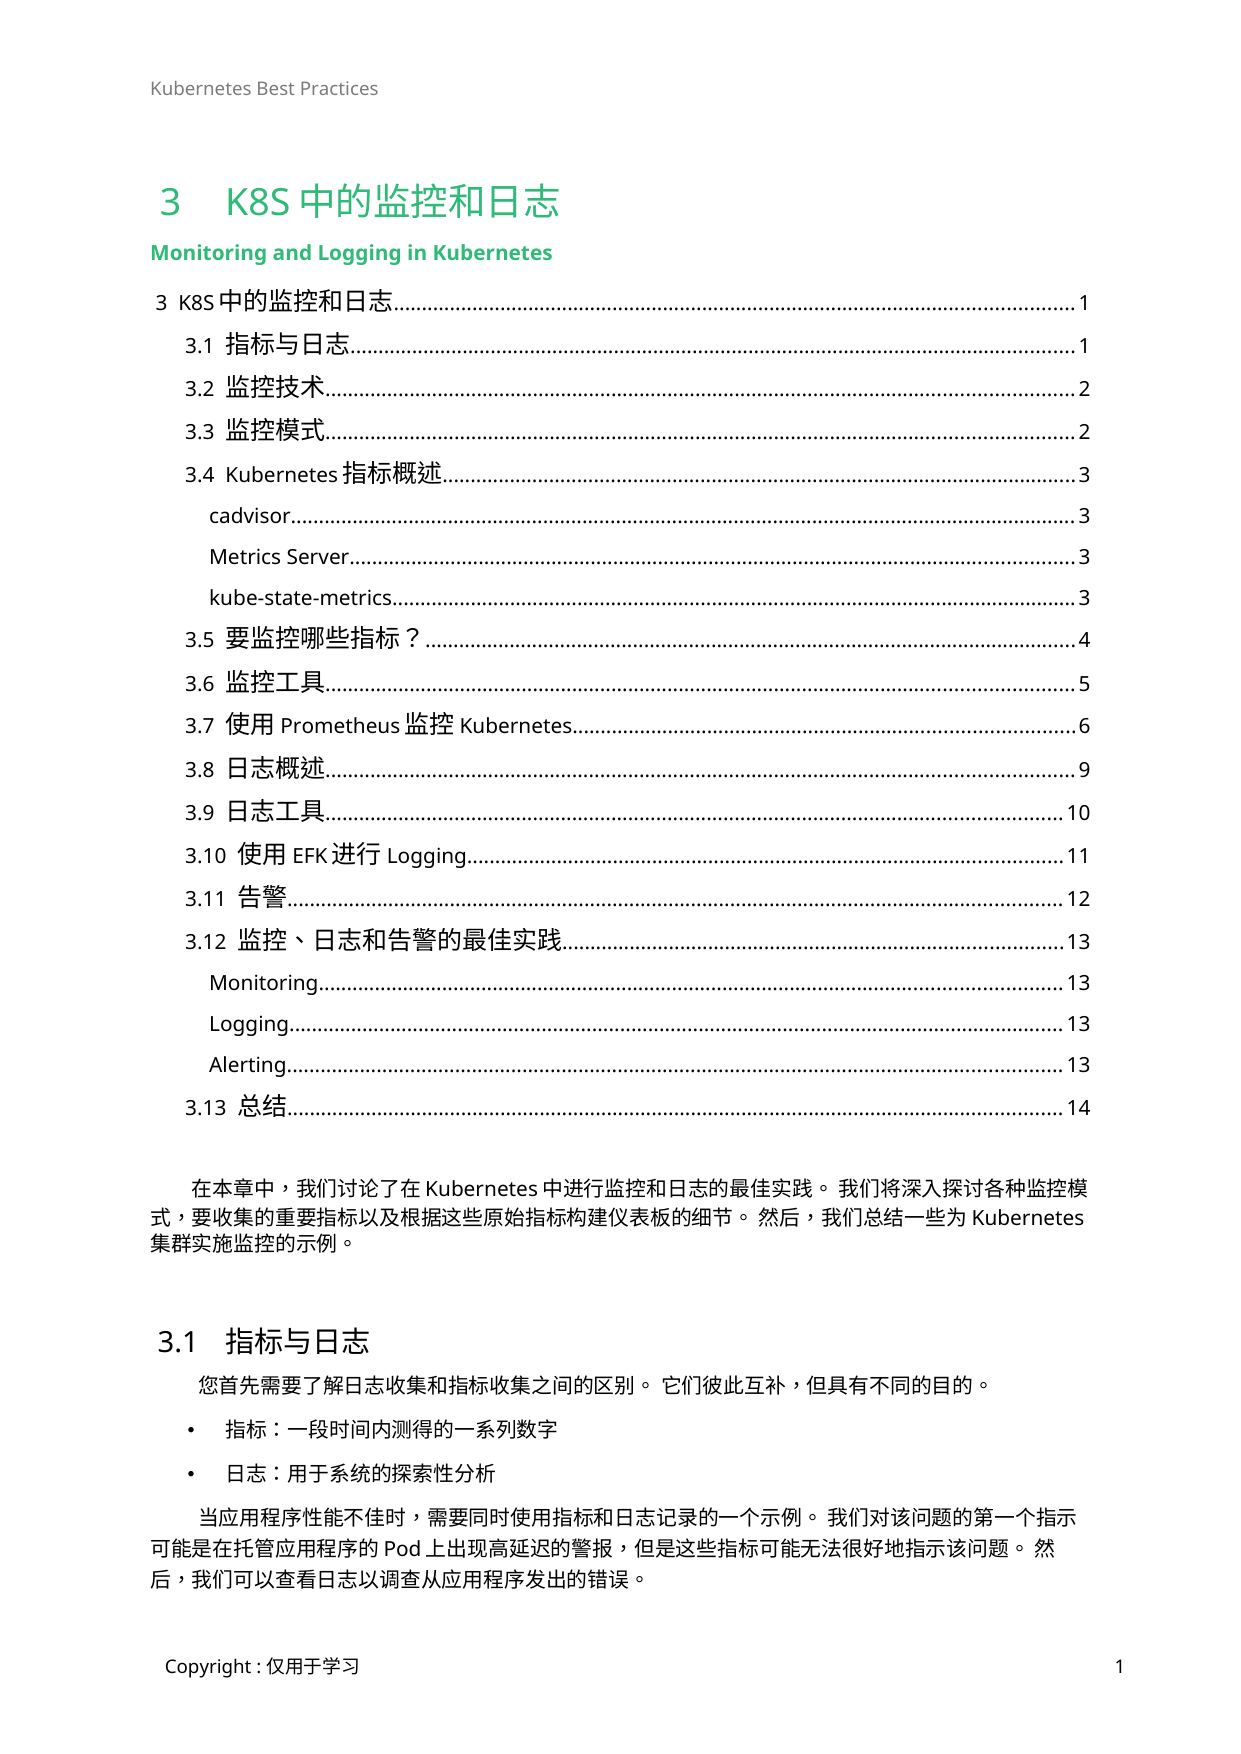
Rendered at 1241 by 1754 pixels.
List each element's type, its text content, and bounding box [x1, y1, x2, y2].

text Monitoring and Logging in Kubernetes [150, 238, 1090, 267]
text kube-state-metrics 3 [209, 583, 1090, 611]
text 3.5 要监控哪些指标？ 4 [179, 624, 1090, 654]
list 日志：用于系统的探索性分析 [187, 1461, 1090, 1487]
text 3.1 指标与日志 1 [179, 329, 1090, 359]
text 在本章中，我们讨论了在Kubernetes中进行监控和日志的最佳实践。 我们将深入探讨各种监控模式，要收集的重要指标以及根据这些原始指标构建仪表板的细节。 然后，我们总结一些为Kubernetes集群实施监控的示例。 [150, 1174, 1090, 1257]
text 3.4 Kubernetes指标概述 3 [179, 458, 1090, 488]
text 3.13 总结 14 [179, 1091, 1090, 1121]
text Alerting 13 [209, 1050, 1090, 1078]
text 您首先需要了解日志收集和指标收集之间的区别。 它们彼此互补，但具有不同的目的。 [150, 1374, 1090, 1399]
text 3.9 日志工具 10 [179, 796, 1090, 826]
text 3.3 监控模式 2 [179, 415, 1090, 445]
text 3.6 监控工具 5 [179, 667, 1090, 697]
text 当应用程序性能不佳时，需要同时使用指标和日志记录的一个示例。 我们对该问题的第一个指示可能是在托管应用程序的Pod上出现高延迟的警报，但是这些指标可能无法很好地指示该问题。 然后，我们可以查看日志以调查从应用程序发出的错误。 [150, 1505, 1090, 1592]
text 3 K8S中的监控和日志 1 [150, 286, 1090, 316]
text Logging 13 [209, 1009, 1090, 1037]
text 3.2 监控技术 2 [179, 372, 1090, 402]
text 3.8 日志概述 9 [179, 753, 1090, 783]
text 3.10 使用EFK进行Logging 11 [179, 839, 1090, 869]
list 指标：一段时间内测得的一系列数字 [187, 1417, 1090, 1443]
text 3.7 使用Prometheus监控Kubernetes 6 [179, 710, 1090, 740]
subtitle 指标与日志 [150, 1322, 1090, 1361]
text cadvisor 3 [209, 501, 1090, 529]
text Metrics Server 3 [209, 542, 1090, 570]
text Monitoring 13 [209, 968, 1090, 996]
subtitle K8S中的监控和日志 [150, 175, 1090, 226]
text 3.11 告警 12 [179, 882, 1090, 912]
text 3.12 监控、日志和告警的最佳实践 13 [179, 925, 1090, 955]
